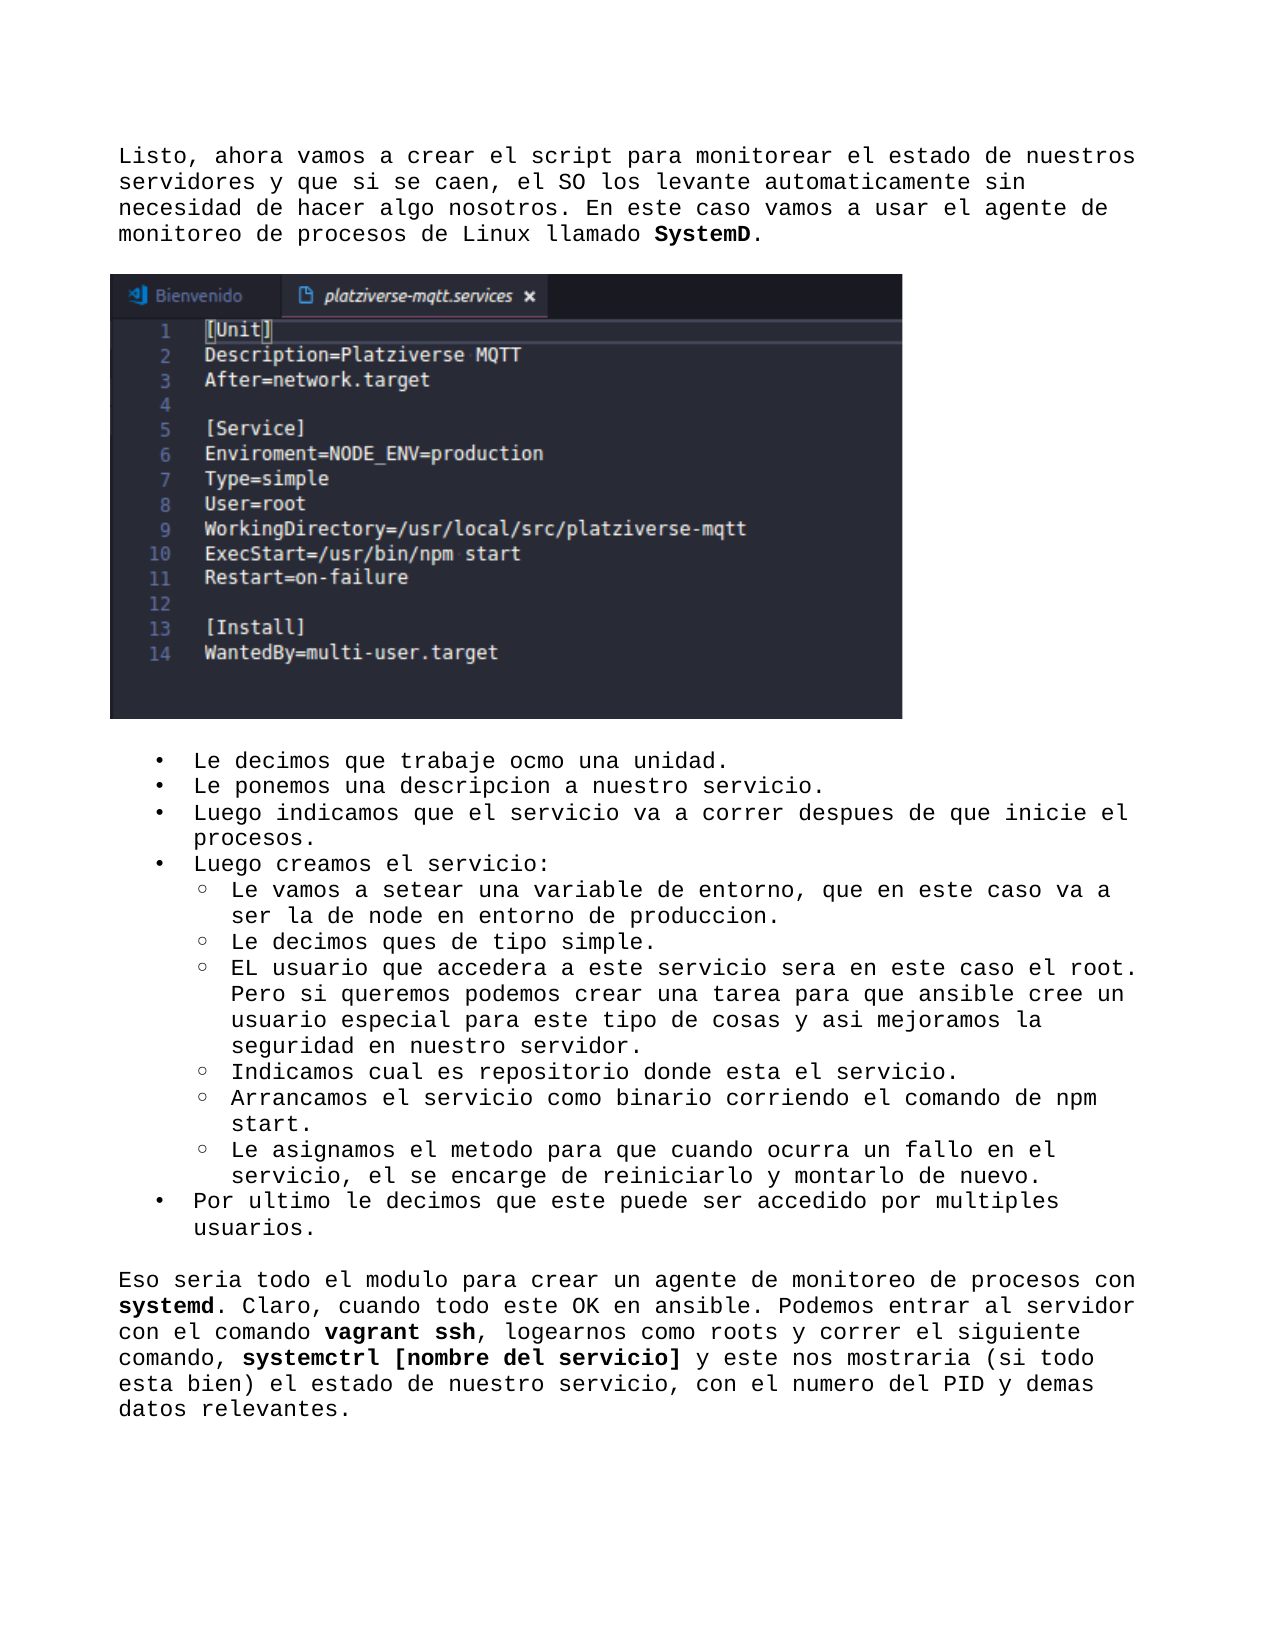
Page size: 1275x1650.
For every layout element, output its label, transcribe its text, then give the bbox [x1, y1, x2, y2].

list Por ultimo le decimos que este puede ser accedido por multiples usuarios. [156, 1190, 1157, 1242]
text Listo, ahora vamos a crear el script para monitorear el estado de nuestros servidores y que si se caen, el SO los levante automaticamente sin necesidad de hacer algo nosotros. En este caso vamos a usar el agente de monitoreo de procesos de Linux llamado SystemD. [118, 144, 1157, 248]
list Luego creamos el servicio: [156, 853, 1157, 879]
list Le asignamos el metodo para que cuando ocurra un fallo en el servicio, el se encarge de reiniciarlo y montarlo de nuevo. [193, 1138, 1157, 1190]
text Eso seria todo el modulo para crear un agente de monitoreo de procesos con systemd. Claro, cuando todo este OK en ansible. Podemos entrar al servidor con el comando vagrant ssh, logearnos como roots y correr el siguiente comando, systemctrl [nombre del servicio] y este nos mostraria (si todo esta bien) el estado de nuestro servicio, con el numero del PID y demas datos relevantes. [118, 1268, 1157, 1424]
list Arrancamos el servicio como binario corriendo el comando de npm start. [193, 1086, 1157, 1138]
list Le vamos a setear una variable de entorno, que en este caso va a ser la de node en entorno de produccion. [193, 879, 1157, 931]
list Le decimos ques de tipo simple. [193, 931, 1157, 956]
list EL usuario que accedera a este servicio sera en este caso el root. Pero si queremos podemos crear una tarea para que ansible cree un usuario especial para este tipo de cosas y asi mejoramos la seguridad en nuestro servidor. [193, 956, 1157, 1060]
list Le ponemos una descripcion a nuestro servicio. [156, 775, 1157, 801]
list Luego indicamos que el servicio va a correr despues de que inicie el procesos. [156, 801, 1157, 853]
list Indicamos cual es repositorio donde esta el servicio. [193, 1060, 1157, 1086]
picture [110, 274, 903, 719]
list Le decimos que trabaje ocmo una unidad. [156, 749, 1157, 775]
